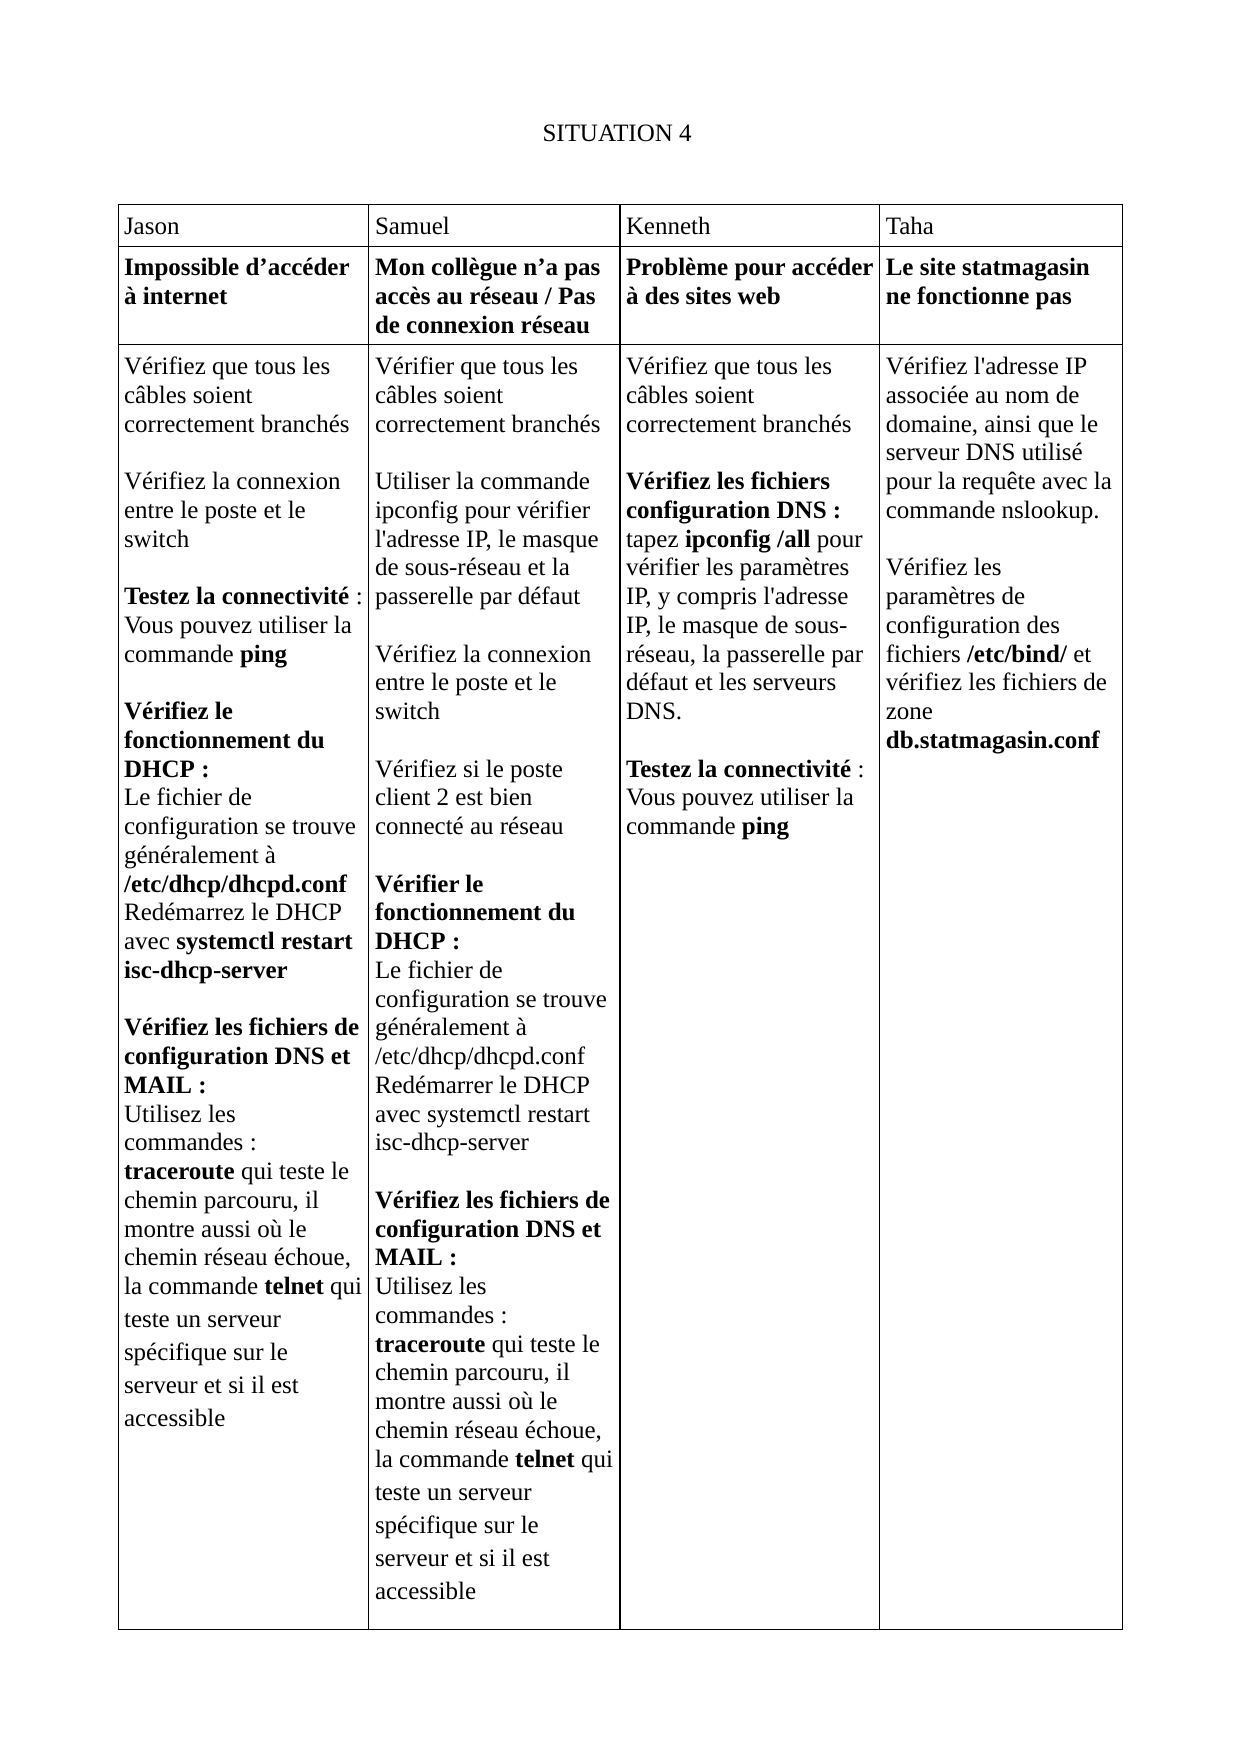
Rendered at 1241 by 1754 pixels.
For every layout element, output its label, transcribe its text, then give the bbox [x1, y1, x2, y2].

table_header Jason [119, 205, 368, 246]
table_cell Le site statmagasin ne fonctionne pas [880, 247, 1122, 344]
table_cell Problème pour accéder à des sites web [621, 247, 879, 344]
table_cell Impossible d’accéder à internet [119, 247, 368, 344]
text SITUATION 4 [118, 118, 1122, 147]
table_cell Vérifier que tous les câbles soient correctement branchés Utiliser la commande ipconfig pour vérifier l'adresse IP, le masque de sous-réseau et la passerelle par défaut Vérifiez la connexion entre le poste et le switch Vérifiez si le poste client 2 est bien connecté au réseau Vérifier le fonctionnement du DHCP : Le fichier de configuration se trouve généralement à /etc/dhcp/dhcpd.conf Redémarrer le DHCP avec systemctl restart isc-dhcp-server Vérifiez les fichiers de configuration DNS et MAIL : Utilisez les commandes : traceroute qui teste le chemin parcouru, il montre aussi où le chemin réseau échoue, la commande telnet qui teste un serveur spécifique sur le serveur et si il est accessible [369, 345, 619, 1629]
table_header Samuel [369, 205, 619, 246]
table_cell Vérifiez que tous les câbles soient correctement branchés Vérifiez la connexion entre le poste et le switch Testez la connectivité : Vous pouvez utiliser la commande ping Vérifiez le fonctionnement du DHCP : Le fichier de configuration se trouve généralement à /etc/dhcp/dhcpd.conf Redémarrez le DHCP avec systemctl restart isc-dhcp-server Vérifiez les fichiers de configuration DNS et MAIL : Utilisez les commandes : traceroute qui teste le chemin parcouru, il montre aussi où le chemin réseau échoue, la commande telnet qui teste un serveur spécifique sur le serveur et si il est accessible [119, 345, 368, 1629]
table_header Taha [880, 205, 1122, 246]
table_header Kenneth [621, 205, 879, 246]
table_cell Mon collègue n’a pas accès au réseau / Pas de connexion réseau [369, 247, 619, 344]
table_cell Vérifiez que tous les câbles soient correctement branchés Vérifiez les fichiers configuration DNS : tapez ipconfig /all pour vérifier les paramètres IP, y compris l'adresse IP, le masque de sous-réseau, la passerelle par défaut et les serveurs DNS. Testez la connectivité : Vous pouvez utiliser la commande ping [621, 345, 879, 1629]
table_cell Vérifiez l'adresse IP associée au nom de domaine, ainsi que le serveur DNS utilisé pour la requête avec la commande nslookup. Vérifiez les paramètres de configuration des fichiers /etc/bind/ et vérifiez les fichiers de zone db.statmagasin.conf [880, 345, 1122, 1629]
